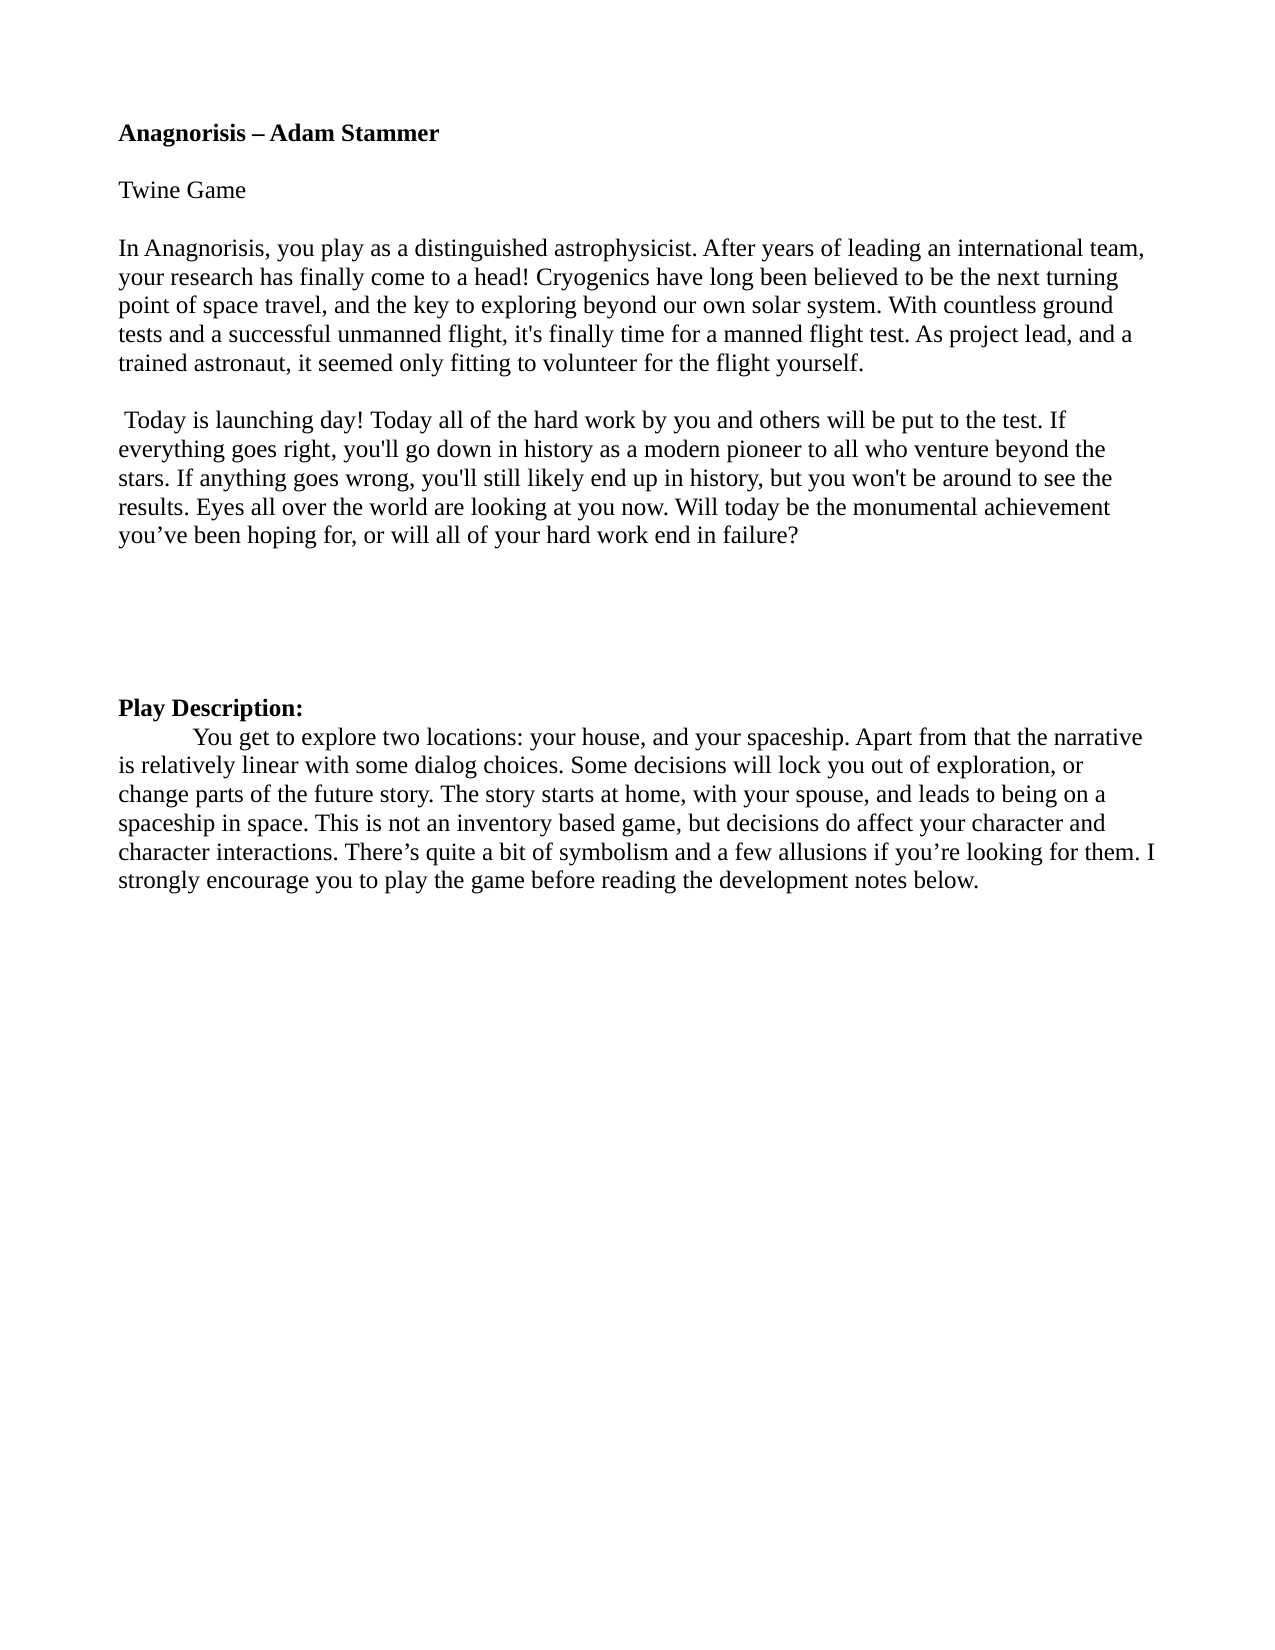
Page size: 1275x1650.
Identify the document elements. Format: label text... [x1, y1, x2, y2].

text Today is launching day! Today all of the hard work by you and others will be put to the test. If everything goes right, you'll go down in history as a modern pioneer to all who venture beyond the stars. If anything goes wrong, you'll still likely end up in history, but you won't be around to see the results. Eyes all over the world are looking at you now. Will today be the monumental achievement you’ve been hoping for, or will all of your hard work end in failure? [118, 406, 1157, 549]
text Play Description: [118, 693, 1157, 722]
text Anagnorisis – Adam Stammer [118, 118, 1157, 147]
text You get to explore two locations: your house, and your spaceship. Apart from that the narrative is relatively linear with some dialog choices. Some decisions will lock you out of exploration, or change parts of the future story. The story starts at home, with your spouse, and leads to being on a spaceship in space. This is not an inventory based game, but decisions do affect your character and character interactions. There’s quite a bit of symbolism and a few allusions if you’re looking for them. I strongly encourage you to play the game before reading the development notes below. [118, 722, 1157, 894]
text Twine Game [118, 176, 1157, 204]
text In Anagnorisis, you play as a distinguished astrophysicist. After years of leading an international team, your research has finally come to a head! Cryogenics have long been believed to be the next turning point of space travel, and the key to exploring beyond our own solar system. With countless ground tests and a successful unmanned flight, it's finally time for a manned flight test. As project lead, and a trained astronaut, it seemed only fitting to volunteer for the flight yourself. [118, 233, 1157, 377]
